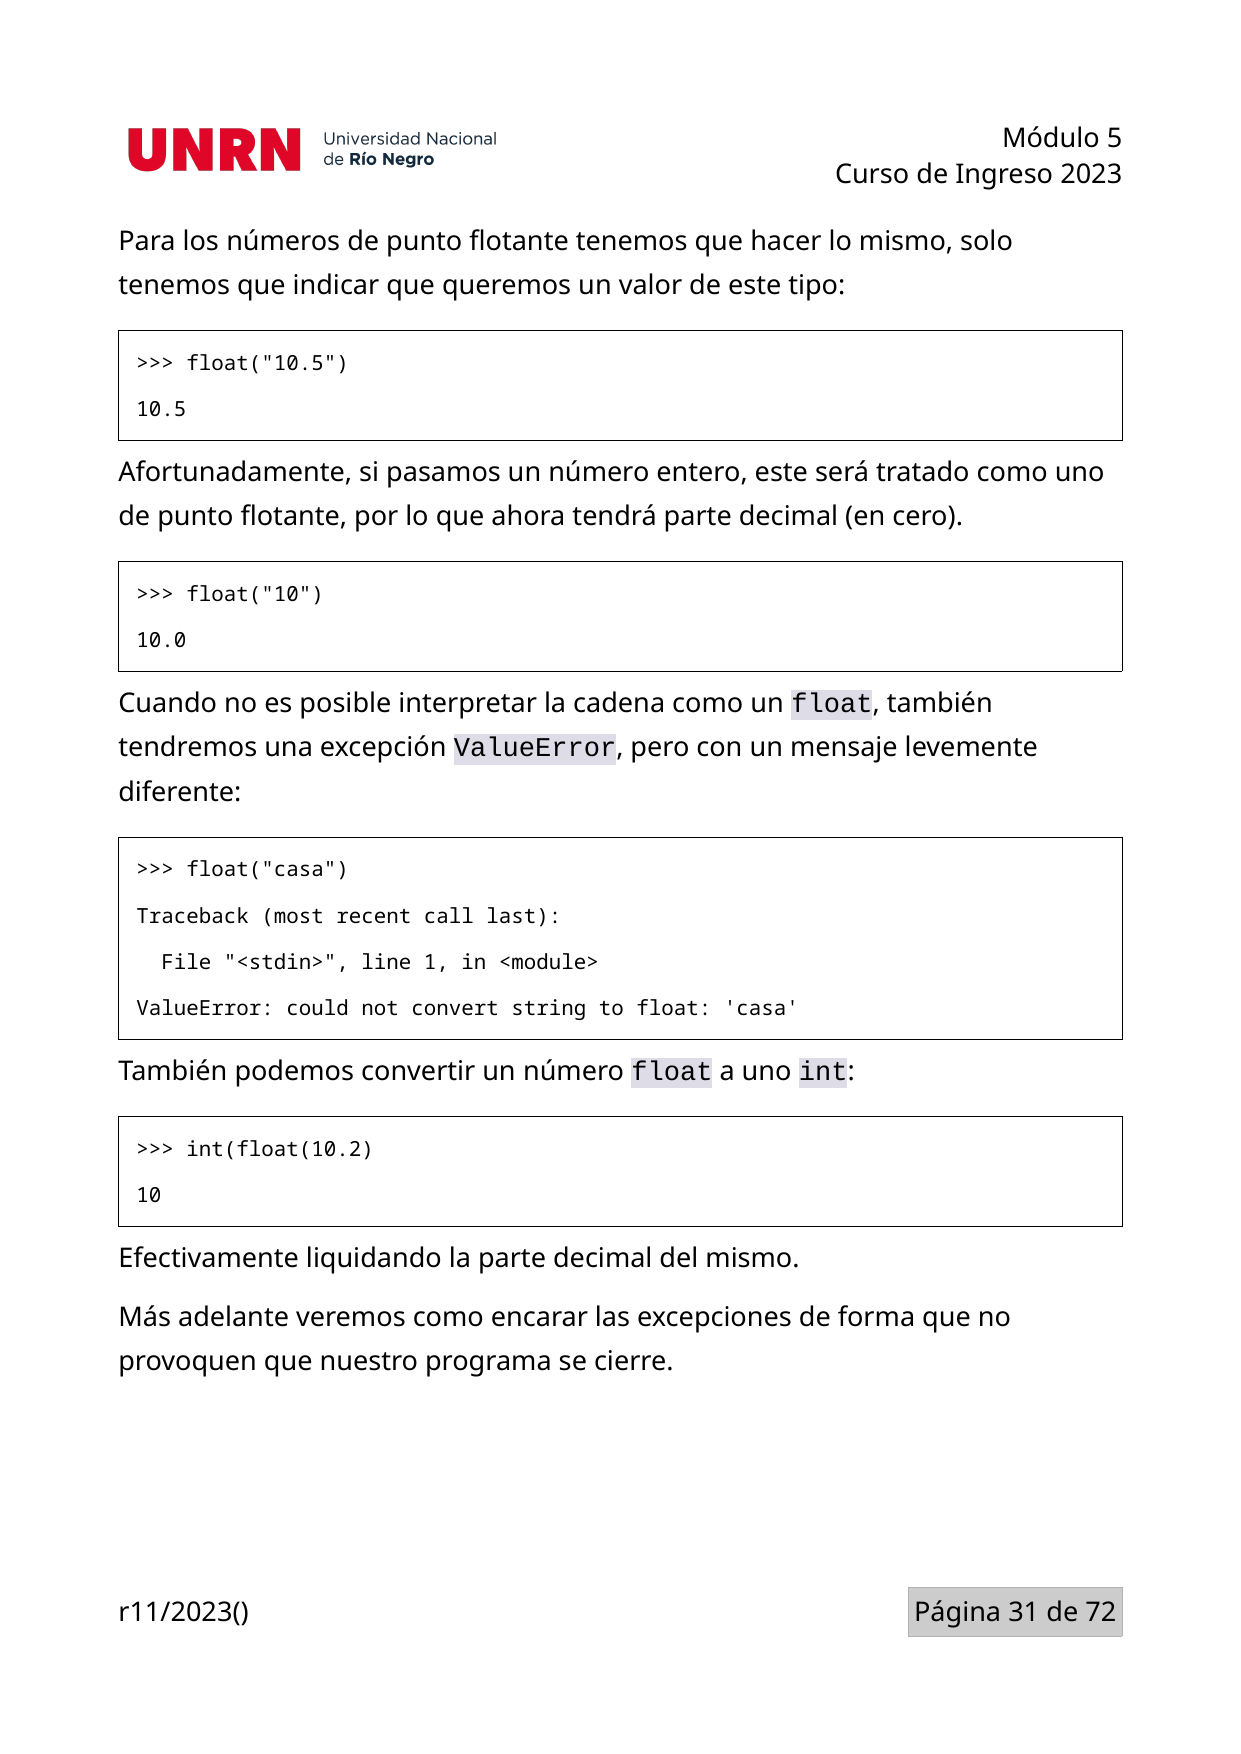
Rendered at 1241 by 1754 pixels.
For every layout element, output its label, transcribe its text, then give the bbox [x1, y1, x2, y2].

text 10.0 [119, 607, 1122, 671]
picture [118, 118, 505, 180]
text Para los números de punto flotante tenemos que hacer lo mismo, solo tenemos que indicar que queremos un valor de este tipo: [118, 221, 1122, 302]
text También podemos convertir un número float a uno int: [118, 1051, 1122, 1088]
text 10.5 [119, 376, 1122, 440]
text >>> float("10.5") [119, 331, 1122, 376]
text >>> int(float(10.2) [119, 1117, 1122, 1162]
text Traceback (most recent call last): [119, 883, 1122, 929]
text >>> float("casa") [119, 838, 1122, 883]
text File "<stdin>", line 1, in <module> [119, 929, 1122, 975]
text Afortunadamente, si pasamos un número entero, este será tratado como uno de punto flotante, por lo que ahora tendrá parte decimal (en cero). [118, 452, 1122, 533]
text >>> float("10") [119, 562, 1122, 607]
text Efectivamente liquidando la parte decimal del mismo. [118, 1238, 1122, 1275]
text Más adelante veremos como encarar las excepciones de forma que no provoquen que nuestro programa se cierre. [118, 1297, 1122, 1378]
text 10 [119, 1162, 1122, 1226]
text ValueError: could not convert string to float: 'casa' [119, 975, 1122, 1039]
text Cuando no es posible interpretar la cadena como un float, también tendremos una excepción ValueError, pero con un mensaje levemente diferente: [118, 683, 1122, 809]
